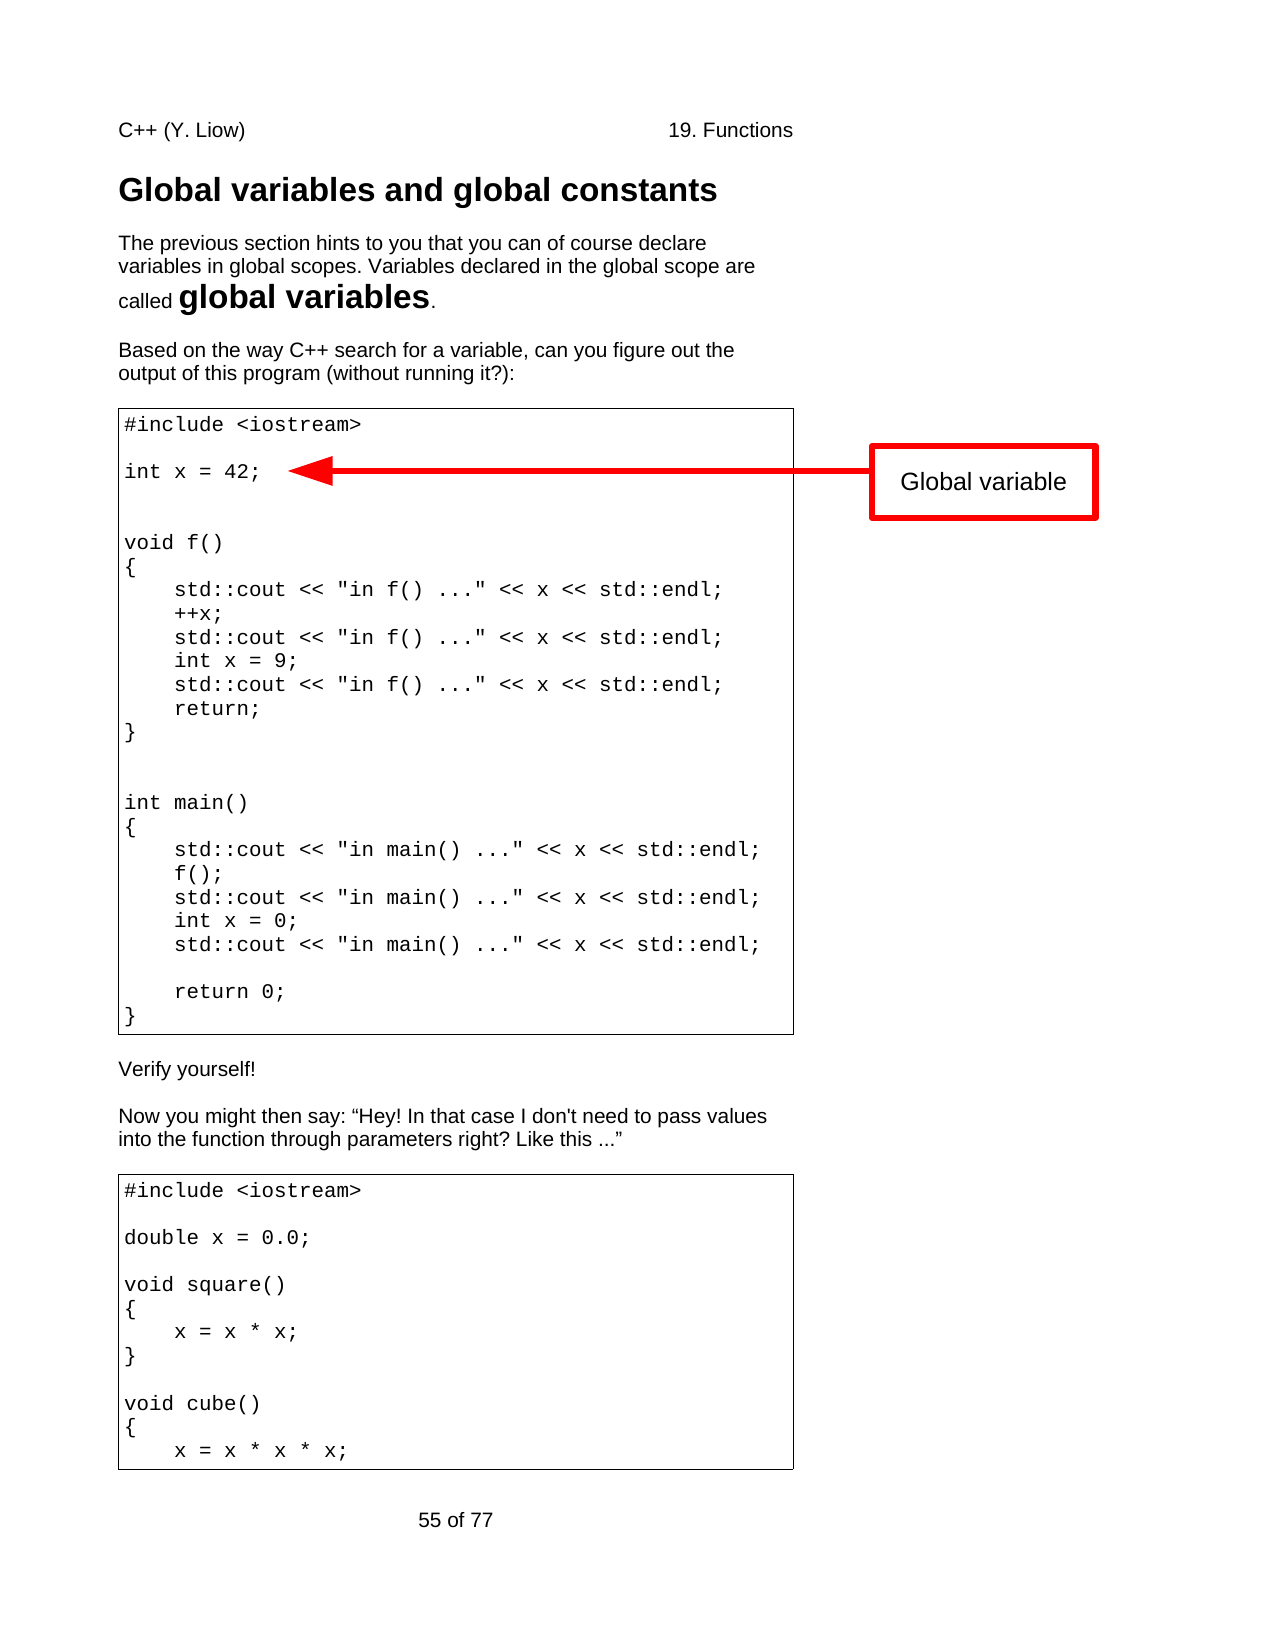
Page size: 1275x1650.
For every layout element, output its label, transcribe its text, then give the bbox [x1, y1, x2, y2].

text Verify yourself! [118, 1058, 793, 1081]
table_header #include <iostream> int x = 42; void f() { std::cout << "in f() ..." << x << std::endl; ++x; std::cout << "in f() ..." << x << std::endl; int x = 9; std::cout << "in f() ..." << x << std::endl; return; } int main() { std::cout << "in main() ..." << x << std::endl; f(); std::cout << "in main() ..." << x << std::endl; int x = 0; std::cout << "in main() ..." << x << std::endl; return 0; } [119, 409, 793, 1034]
text Global variables and global constants [118, 171, 793, 208]
table_header #include <iostream> double x = 0.0; void square() { x = x * x; } void cube() { x = x * x * x; [119, 1175, 793, 1469]
text The previous section hints to you that you can of course declare variables in global scopes. Variables declared in the global scope are called global variables. [118, 231, 793, 315]
text Based on the way C++ search for a variable, can you figure out the output of this program (without running it?): [118, 338, 793, 385]
text Now you might then say: “Hey! In that case I don't need to pass values into the function through parameters right? Like this ...” [118, 1104, 793, 1151]
